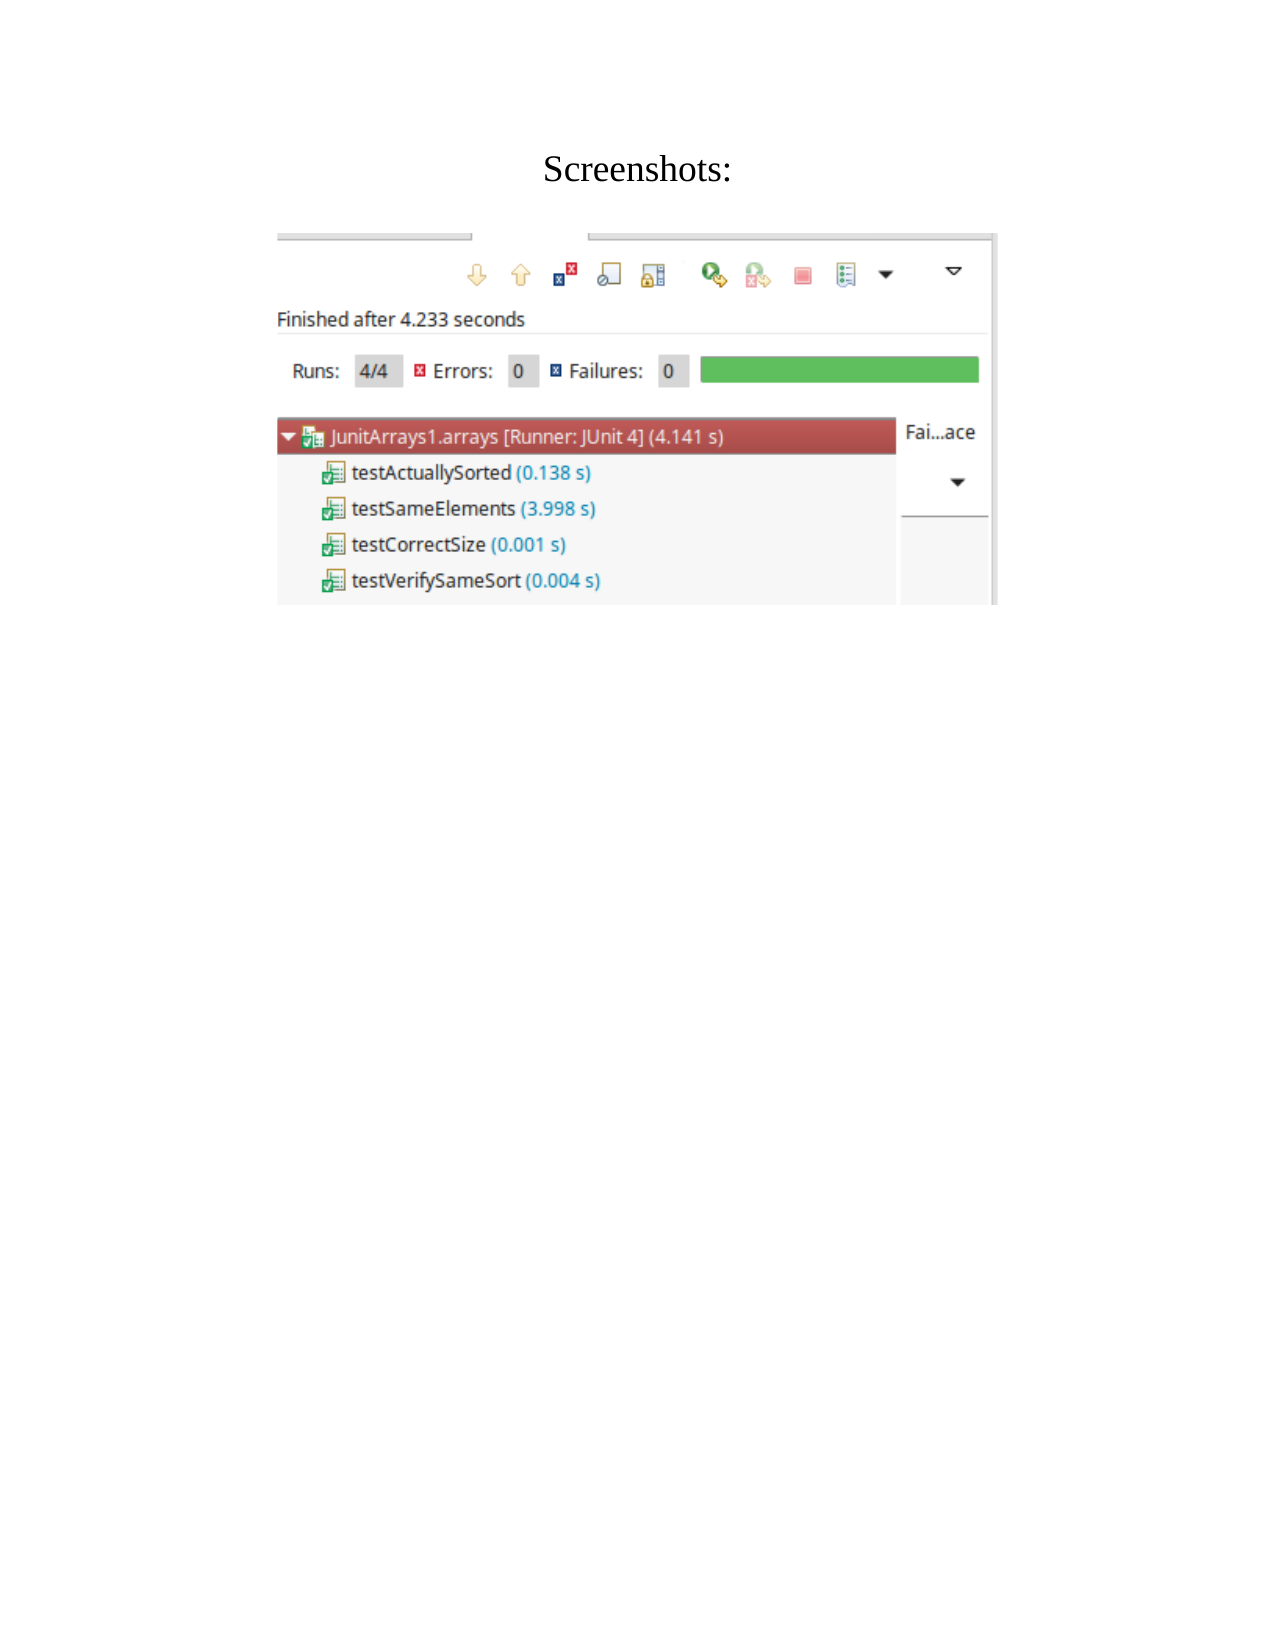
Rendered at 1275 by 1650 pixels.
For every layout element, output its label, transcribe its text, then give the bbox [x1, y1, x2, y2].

text Screenshots: [118, 147, 1157, 190]
picture [277, 233, 998, 605]
